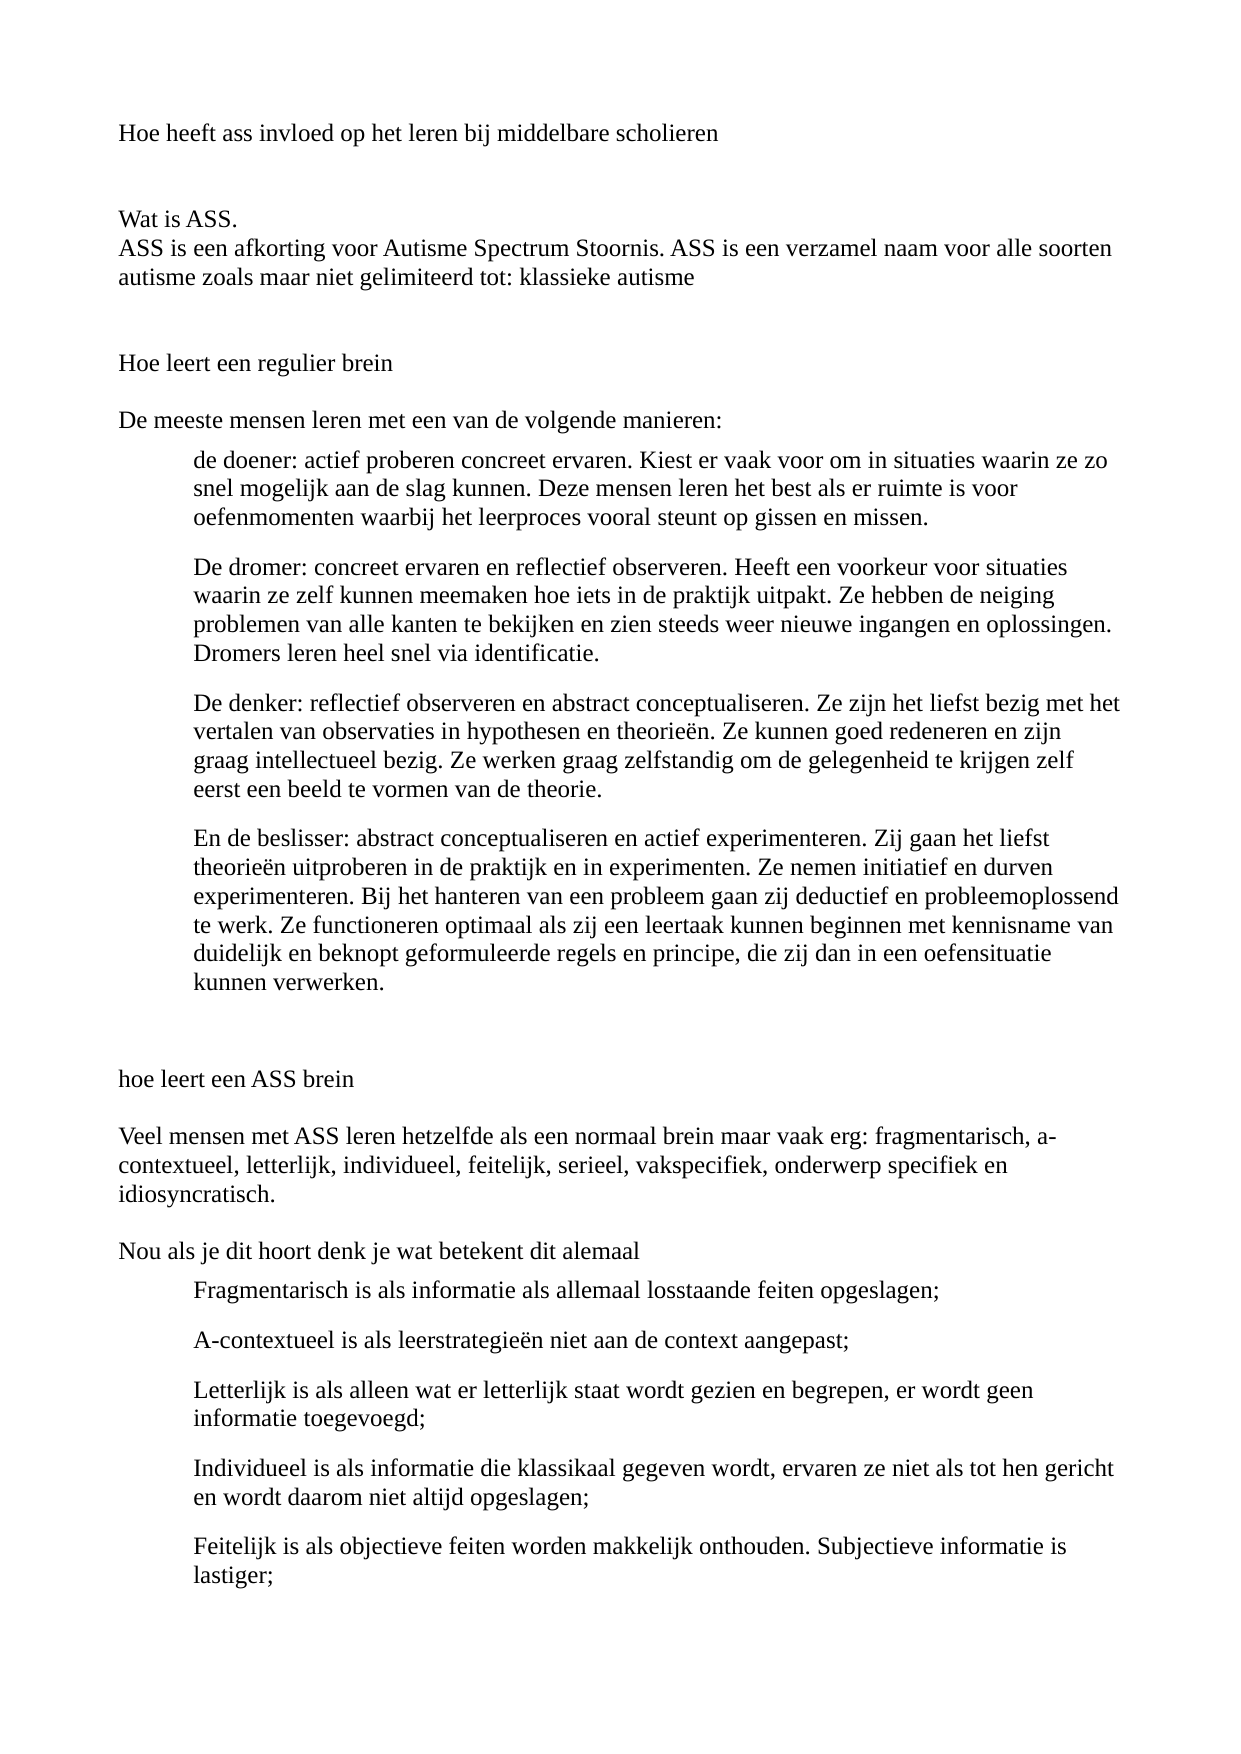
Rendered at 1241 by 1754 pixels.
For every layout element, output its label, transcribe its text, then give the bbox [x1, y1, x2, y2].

text ASS is een afkorting voor Autisme Spectrum Stoornis. ASS is een verzamel naam voor alle soorten autisme zoals maar niet gelimiteerd tot: klassieke autisme [118, 233, 1122, 291]
text De dromer: concreet ervaren en reflectief observeren. Heeft een voorkeur voor situaties waarin ze zelf kunnen meemaken hoe iets in de praktijk uitpakt. Ze hebben de neiging problemen van alle kanten te bekijken en zien steeds weer nieuwe ingangen en oplossingen. Dromers leren heel snel via identificatie. [193, 552, 1122, 667]
text Individueel is als informatie die klassikaal gegeven wordt, ervaren ze niet als tot hen gericht en wordt daarom niet altijd opgeslagen; [193, 1453, 1122, 1511]
text A-contextueel is als leerstrategieën niet aan de context aangepast; [193, 1325, 1122, 1354]
list Fragmentarisch is als informatie als allemaal losstaande feiten opgeslagen; [193, 1276, 1122, 1304]
text Hoe leert een regulier brein [118, 348, 1122, 377]
text En de beslisser: abstract conceptualiseren en actief experimenteren. Zij gaan het liefst theorieën uitproberen in de praktijk en in experimenten. Ze nemen initiatief en durven experimenteren. Bij het hanteren van een probleem gaan zij deductief en probleemoplossend te werk. Ze functioneren optimaal als zij een leertaak kunnen beginnen met kennisname van duidelijk en beknopt geformuleerde regels en principe, die zij dan in een oefensituatie kunnen verwerken. [193, 823, 1122, 996]
list de doener: actief proberen concreet ervaren. Kiest er vaak voor om in situaties waarin ze zo snel mogelijk aan de slag kunnen. Deze mensen leren het best als er ruimte is voor oefenmomenten waarbij het leerproces vooral steunt op gissen en missen. [193, 445, 1122, 531]
text Hoe heeft ass invloed op het leren bij middelbare scholieren [118, 118, 1122, 147]
text De meeste mensen leren met een van de volgende manieren: [118, 406, 1122, 434]
text Wat is ASS. [118, 204, 1122, 233]
text Veel mensen met ASS leren hetzelfde als een normaal brein maar vaak erg: fragmentarisch, a-contextueel, letterlijk, individueel, feitelijk, serieel, vakspecifiek, onderwerp specifiek en idiosyncratisch. [118, 1121, 1122, 1208]
text Feitelijk is als objectieve feiten worden makkelijk onthouden. Subjectieve informatie is lastiger; [193, 1531, 1122, 1589]
text Letterlijk is als alleen wat er letterlijk staat wordt gezien en begrepen, er wordt geen informatie toegevoegd; [193, 1375, 1122, 1432]
text Nou als je dit hoort denk je wat betekent dit alemaal [118, 1236, 1122, 1265]
text hoe leert een ASS brein [118, 1064, 1122, 1093]
text De denker: reflectief observeren en abstract conceptualiseren. Ze zijn het liefst bezig met het vertalen van observaties in hypothesen en theorieën. Ze kunnen goed redeneren en zijn graag intellectueel bezig. Ze werken graag zelfstandig om de gelegenheid te krijgen zelf eerst een beeld te vormen van de theorie. [193, 688, 1122, 803]
